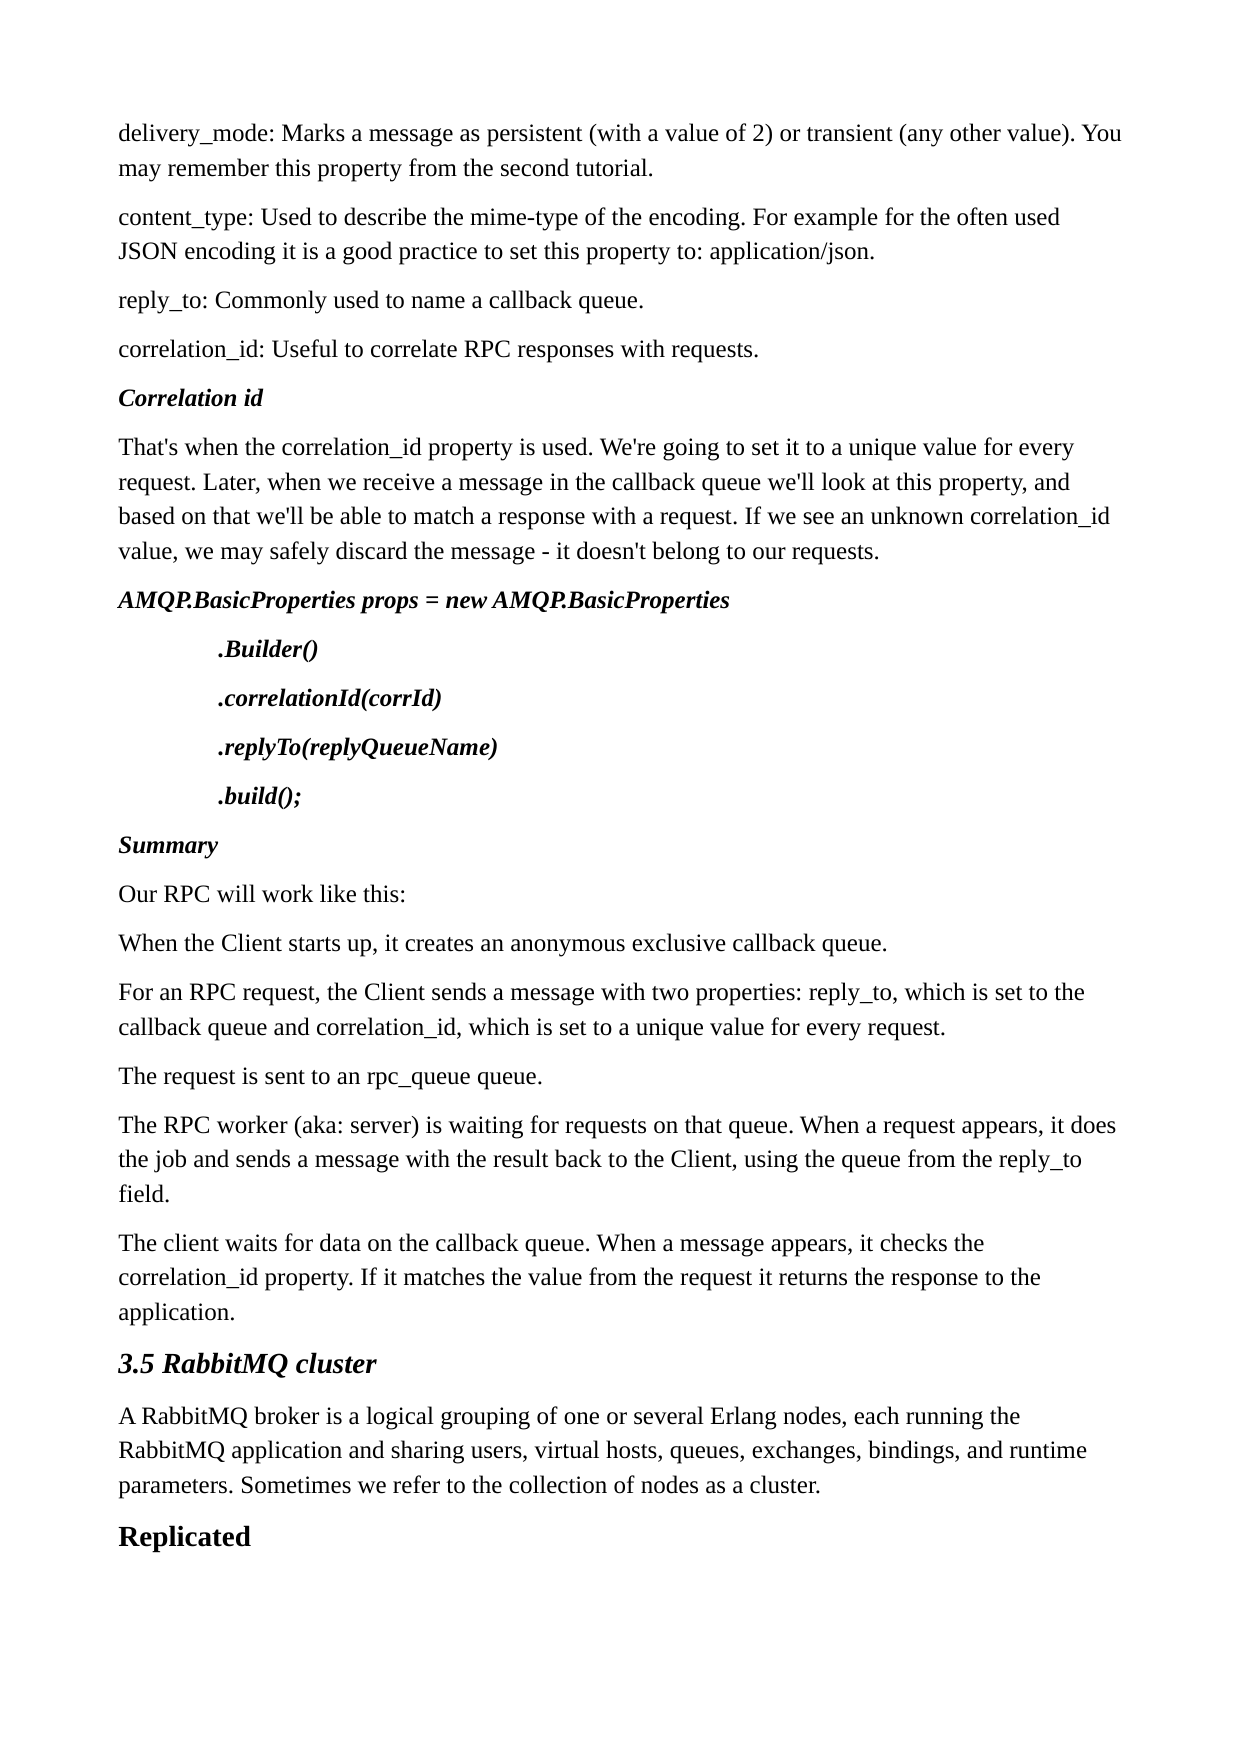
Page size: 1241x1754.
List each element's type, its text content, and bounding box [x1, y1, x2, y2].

text When the Client starts up, it creates an anonymous exclusive callback queue. [118, 928, 1122, 957]
text Replicated [118, 1519, 1122, 1552]
text content_type: Used to describe the mime-type of the encoding. For example for the often used JSON encoding it is a good practice to set this property to: application/json. [118, 202, 1122, 265]
text reply_to: Commonly used to name a callback queue. [118, 285, 1122, 314]
text That's when the correlation_id property is used. We're going to set it to a unique value for every request. Later, when we receive a message in the callback queue we'll look at this property, and based on that we'll be able to match a response with a request. If we see an unknown correlation_id value, we may safely discard the message - it doesn't belong to our requests. [118, 432, 1122, 564]
text The request is sent to an rpc_queue queue. [118, 1061, 1122, 1090]
text The client waits for data on the callback queue. When a message appears, it checks the correlation_id property. If it matches the value from the request it returns the response to the application. [118, 1228, 1122, 1326]
text .correlationId(corrId) [118, 683, 1122, 712]
text Summary [118, 830, 1122, 859]
text A RabbitMQ broker is a logical grouping of one or several Erlang nodes, each running the RabbitMQ application and sharing users, virtual hosts, queues, exchanges, bindings, and runtime parameters. Sometimes we refer to the collection of nodes as a cluster. [118, 1401, 1122, 1498]
text Correlation id [118, 383, 1122, 412]
text The RPC worker (aka: server) is waiting for requests on that queue. When a request appears, it does the job and sends a message with the result back to the Client, using the queue from the reply_to field. [118, 1110, 1122, 1208]
text 3.5 RabbitMQ cluster [118, 1346, 1122, 1379]
text correlation_id: Useful to correlate RPC responses with requests. [118, 334, 1122, 363]
text AMQP.BasicProperties props = new AMQP.BasicProperties [118, 585, 1122, 614]
text For an RPC request, the Client sends a message with two properties: reply_to, which is set to the callback queue and correlation_id, which is set to a unique value for every request. [118, 977, 1122, 1041]
text .build(); [118, 781, 1122, 810]
text .replyTo(replyQueueName) [118, 732, 1122, 761]
text delivery_mode: Marks a message as persistent (with a value of 2) or transient (any other value). You may remember this property from the second tutorial. [118, 118, 1122, 181]
text .Builder() [118, 634, 1122, 663]
text Our RPC will work like this: [118, 879, 1122, 908]
